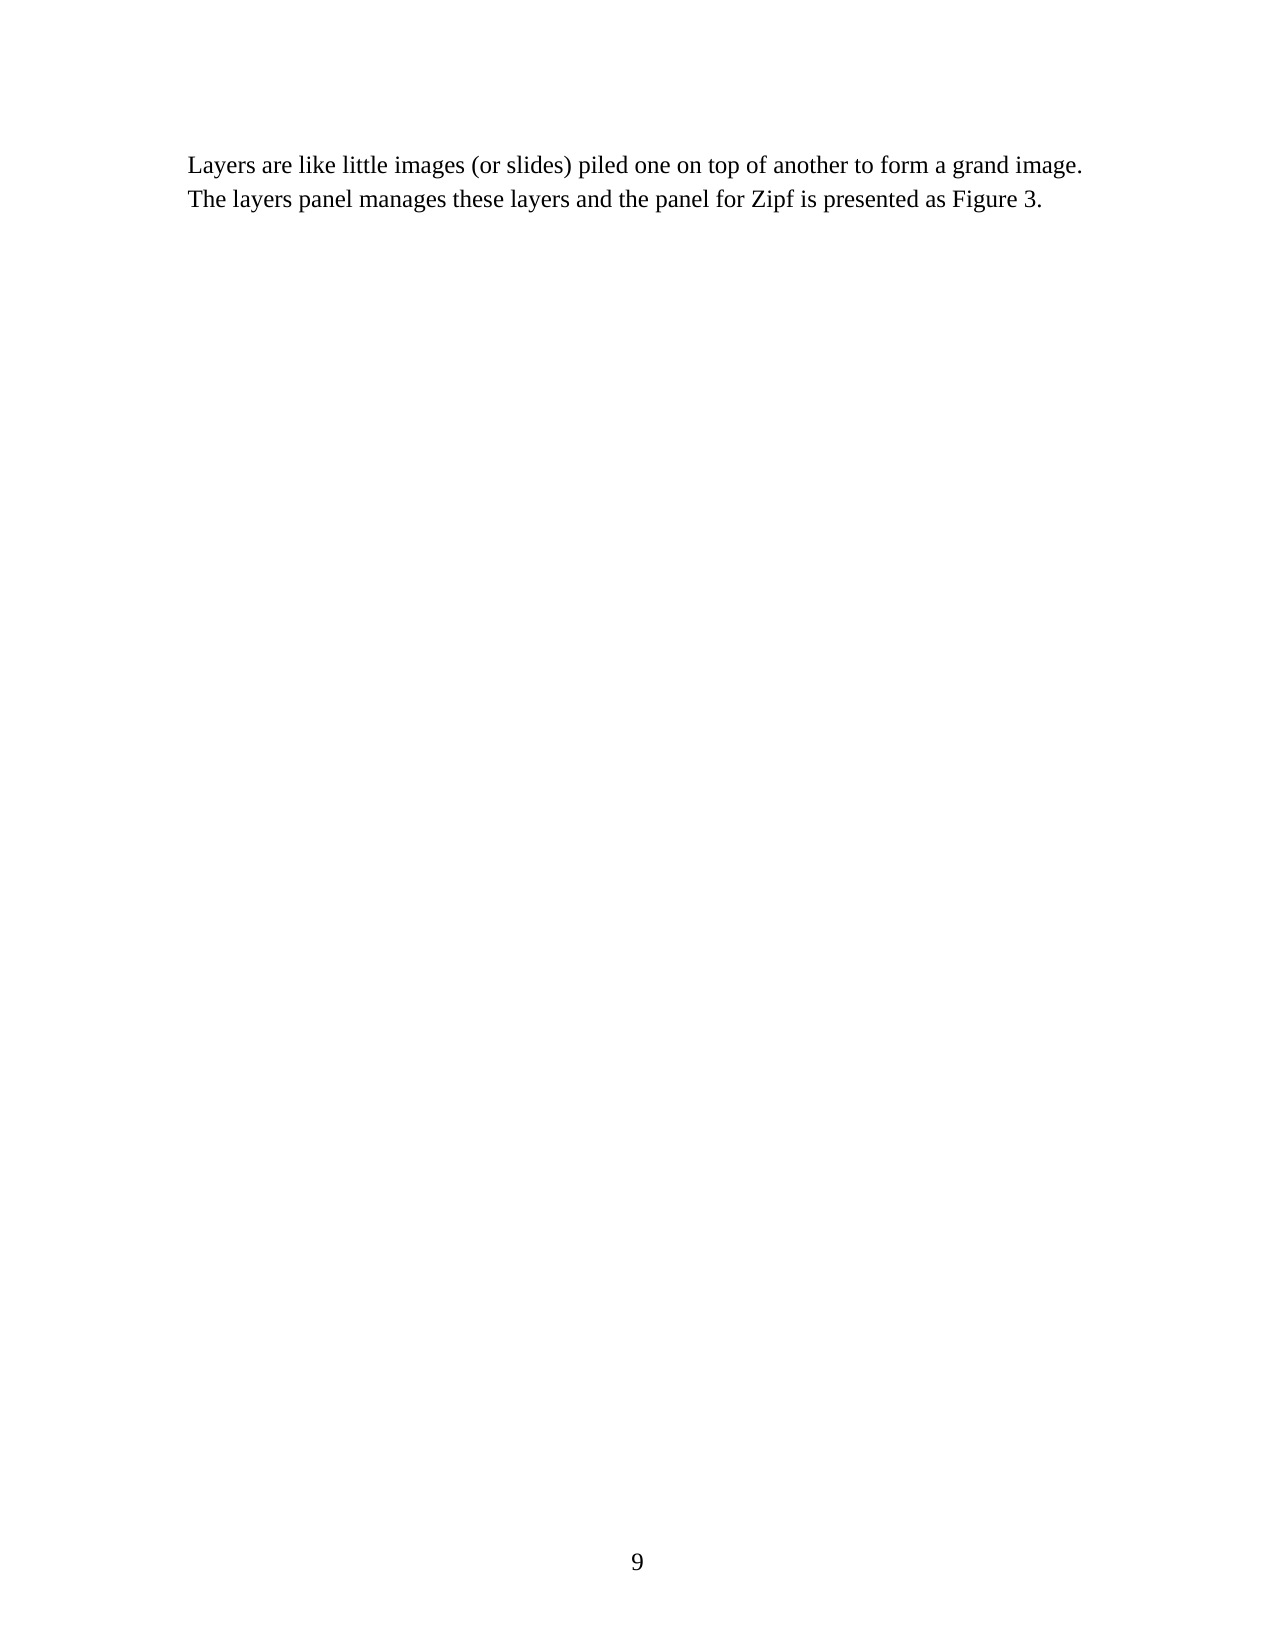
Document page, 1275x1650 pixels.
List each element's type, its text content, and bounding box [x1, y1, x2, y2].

text Layers are like little images (or slides) piled one on top of another to form a grand image. The layers panel manages these layers and the panel for Zipf is presented as Figure 3. [187, 150, 1087, 213]
